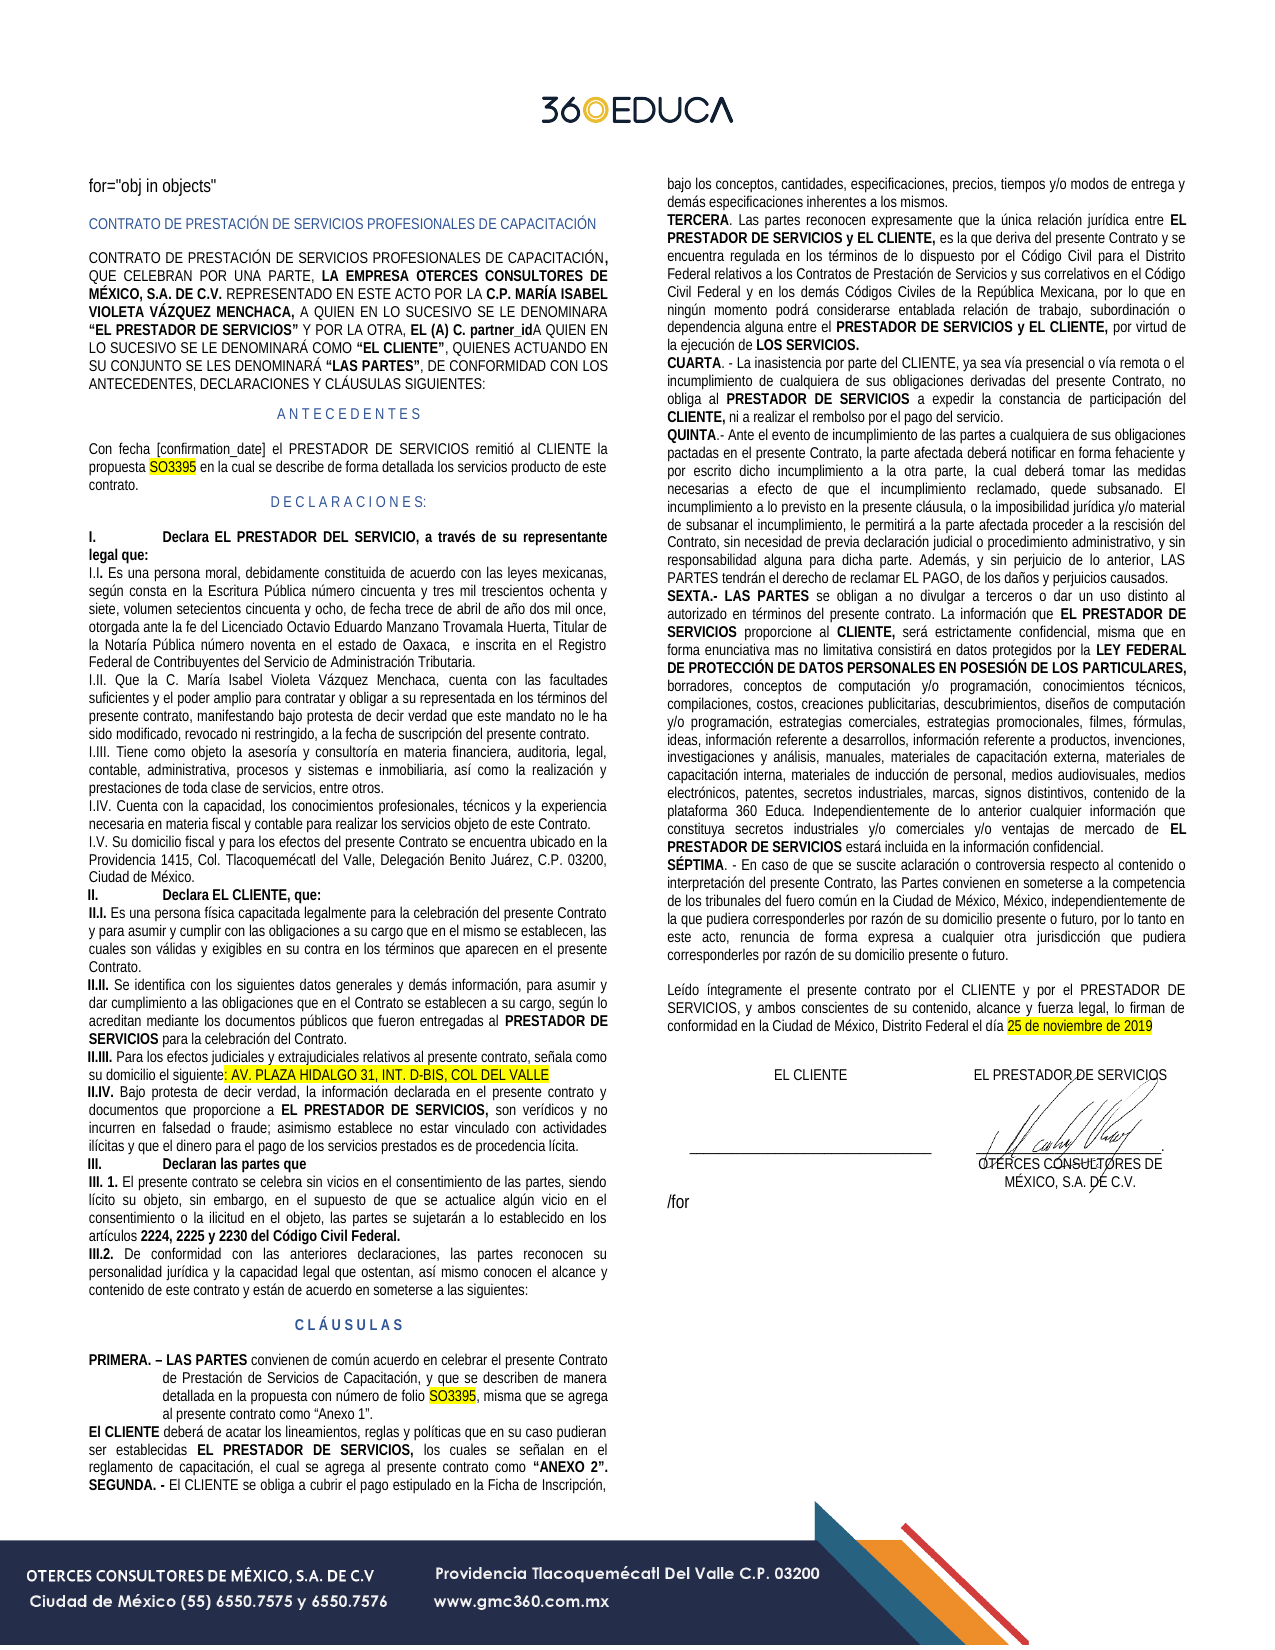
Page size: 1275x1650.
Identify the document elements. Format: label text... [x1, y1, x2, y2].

subtitle C L Á U S U L A S [89, 1316, 608, 1334]
text PRIMERA. – LAS PARTES convienen de común acuerdo en celebrar el presente Contrato de Prestación de Servicios de Capacitación, y que se describen de manera detallada en la propuesta con número de folio SO3395, misma que se agrega al presente contrato como “Anexo 1”. [89, 1351, 608, 1422]
table_cell __________________________. OTERCES CONSULTORES DE MÉXICO, S.A. DE C.V. [954, 1083, 978, 1191]
subtitle A N T E C E D E N T E S [89, 405, 608, 423]
text I.V. Su domicilio fiscal y para los efectos del presente Contrato se encuentra ubicado en la Providencia 1415, Col. Tlacoquemécatl del Valle, Delegación Benito Juárez, C.P. 03200, Ciudad de México. [89, 832, 608, 886]
table_cell __________________________. OTERCES CONSULTORES DE MÉXICO, S.A. DE C.V. [1164, 1083, 1186, 1191]
text I.IV. Cuenta con la capacidad, los conocimientos profesionales, técnicos y la experiencia necesaria en materia fiscal y contable para realizar los servicios objeto de este Contrato. [89, 797, 608, 832]
text QUINTA.- Ante el evento de incumplimiento de las partes a cualquiera de sus obligaciones pactadas en el presente Contrato, la parte afectada deberá notificar en forma fehaciente y por escrito dicho incumplimiento a la otra parte, la cual deberá tomar las medidas necesarias a efecto de que el incumplimiento reclamado, quede subsanado. El incumplimiento a lo previsto en la presente cláusula, o la imposibilidad jurídica y/o material de subsanar el incumplimiento, le permitirá a la parte afectada proceder a la rescisión del Contrato, sin necesidad de previa declaración judicial o procedimiento administrativo, y sin responsabilidad alguna para dicha parte. Además, y sin perjuicio de lo anterior, LAS PARTES tendrán el derecho de reclamar EL PAGO, de los daños y perjuicios causados. [667, 426, 1186, 587]
text III.2. De conformidad con las anteriores declaraciones, las partes reconocen su personalidad jurídica y la capacidad legal que ostentan, así mismo conocen el alcance y contenido de este contrato y están de acuerdo en someterse a las siguientes: [87, 1244, 608, 1298]
list Declara EL CLIENTE, que: [87, 886, 608, 904]
text II.II. Se identifica con los siguientes datos generales y demás información, para asumir y dar cumplimiento a las obligaciones que en el Contrato se establecen a su cargo, según lo acreditan mediante los documentos públicos que fueron entregadas al PRESTADOR DE SERVICIOS para la celebración del Contrato. [87, 976, 608, 1047]
text bajo los conceptos, cantidades, especificaciones, precios, tiempos y/o modos de entrega y demás especificaciones inherentes a los mismos. [667, 175, 1186, 211]
text SEXTA.- LAS PARTES se obligan a no divulgar a terceros o dar un uso distinto al autorizado en términos del presente contrato. La información que EL PRESTADOR DE SERVICIOS proporcione al CLIENTE, será estrictamente confidencial, misma que en forma enunciativa mas no limitativa consistirá en datos protegidos por la LEY FEDERAL DE PROTECCIÓN DE DATOS PERSONALES EN POSESIÓN DE LOS PARTICULARES, borradores, conceptos de computación y/o programación, conocimientos técnicos, compilaciones, costos, creaciones publicitarias, descubrimientos, diseños de computación y/o programación, estrategias comerciales, estrategias promocionales, filmes, fórmulas, ideas, información referente a desarrollos, información referente a productos, invenciones, investigaciones y análisis, manuales, materiales de capacitación externa, materiales de capacitación interna, materiales de inducción de personal, medios audiovisuales, medios electrónicos, patentes, secretos industriales, marcas, signos distintivos, contenido de la plataforma 360 Educa. Independientemente de lo anterior cualquier información que constituya secretos industriales y/o comerciales y/o ventajas de mercado de EL PRESTADOR DE SERVICIOS estará incluida en la información confidencial. [667, 587, 1186, 856]
text II.III. Para los efectos judiciales y extrajudiciales relativos al presente contrato, señala como su domicilio el siguiente: AV. PLAZA HIDALGO 31, INT. D-BIS, COL DEL VALLE [87, 1047, 608, 1083]
text TERCERA. Las partes reconocen expresamente que la única relación jurídica entre EL PRESTADOR DE SERVICIOS y EL CLIENTE, es la que deriva del presente Contrato y se encuentra regulada en los términos de lo dispuesto por el Código Civil para el Distrito Federal relativos a los Contratos de Prestación de Servicios y sus correlativos en el Código Civil Federal y en los demás Códigos Civiles de la República Mexicana, por lo que en ningún momento podrá considerarse entablada relación de trabajo, subordinación o dependencia alguna entre el PRESTADOR DE SERVICIOS y EL CLIENTE, por virtud de la ejecución de LOS SERVICIOS. [667, 211, 1186, 354]
subtitle D E C L A R A C I O N E S: [89, 493, 608, 511]
text I.III. Tiene como objeto la asesoría y consultoría en materia financiera, auditoria, legal, contable, administrativa, procesos y sistemas e inmobiliaria, así como la realización y prestaciones de toda clase de servicios, entre otros. [89, 743, 608, 797]
text Con fecha [confirmation_date] el PRESTADOR DE SERVICIOS remitió al CLIENTE la propuesta SO3395 en la cual se describe de forma detallada los servicios producto de este contrato. [89, 439, 608, 493]
picture [538, 73, 737, 149]
text CUARTA. - La inasistencia por parte del CLIENTE, ya sea vía presencial o vía remota o el incumplimiento de cualquiera de sus obligaciones derivadas del presente Contrato, no obliga al PRESTADOR DE SERVICIOS a expedir la constancia de participación del CLIENTE, ni a realizar el rembolso por el pago del servicio. [667, 354, 1186, 426]
text II.IV. Bajo protesta de decir verdad, la información declarada en el presente contrato y documentos que proporcione a EL PRESTADOR DE SERVICIOS, son verídicos y no incurren en falsedad o fraude; asimismo establece no estar vinculado con actividades ilícitas y que el dinero para el pago de los servicios prestados es de procedencia lícita. [87, 1083, 608, 1155]
table_header EL CLIENTE [667, 1065, 954, 1083]
text El CLIENTE deberá de acatar los lineamientos, reglas y políticas que en su caso pudieran ser establecidas EL PRESTADOR DE SERVICIOS, los cuales se señalan en el reglamento de capacitación, el cual se agrega al presente contrato como “ANEXO 2”. SEGUNDA. - El CLIENTE se obliga a cubrir el pago estipulado en la Ficha de Inscripción, [89, 1422, 608, 1494]
list Declara EL PRESTADOR DEL SERVICIO, a través de su representante legal que: [89, 528, 608, 564]
text I.II. Que la C. María Isabel Violeta Vázquez Menchaca, cuenta con las facultades suficientes y el poder amplio para contratar y obligar a su representada en los términos del presente contrato, manifestando bajo protesta de decir verdad que este mandato no le ha sido modificado, revocado ni restringido, a la fecha de suscripción del presente contrato. [89, 671, 608, 743]
text Leído íntegramente el presente contrato por el CLIENTE y por el PRESTADOR DE SERVICIOS, y ambos conscientes de su contenido, alcance y fuerza legal, lo firman de conformidad en la Ciudad de México, Distrito Federal el día 25 de noviembre de 2019 [667, 981, 1186, 1035]
table_header EL PRESTADOR DE SERVICIOS [954, 1065, 1186, 1083]
subtitle CONTRATO DE PRESTACIÓN DE SERVICIOS PROFESIONALES DE CAPACITACIÓN [89, 214, 608, 232]
text III. 1. El presente contrato se celebra sin vicios en el consentimiento de las partes, siendo lícito su objeto, sin embargo, en el supuesto de que se actualice algún vicio en el consentimiento o la ilicitud en el objeto, las partes se sujetarán a lo establecido en los artículos 2224, 2225 y 2230 del Código Civil Federal. [87, 1173, 608, 1244]
text I.I. Es una persona moral, debidamente constituida de acuerdo con las leyes mexicanas, según consta en la Escritura Pública número cincuenta y tres mil trescientos ochenta y siete, volumen setecientos cincuenta y ocho, de fecha trece de abril de año dos mil once, otorgada ante la fe del Licenciado Octavio Eduardo Manzano Trovamala Huerta, Titular de la Notaría Pública número noventa en el estado de Oaxaca, e inscrita en el Registro Federal de Contribuyentes del Servicio de Administración Tributaria. [89, 564, 608, 671]
text /for [667, 1191, 1186, 1212]
text SÉPTIMA. - En caso de que se suscite aclaración o controversia respecto al contenido o interpretación del presente Contrato, las Partes convienen en someterse a la competencia de los tribunales del fuero común en la Ciudad de México, México, independientemente de la que pudiera corresponderles por razón de su domicilio presente o futuro, por lo tanto en este acto, renuncia de forma expresa a cualquier otra jurisdicción que pudiera corresponderles por razón de su domicilio presente o futuro. [667, 856, 1186, 963]
list Declaran las partes que [87, 1155, 608, 1173]
text for="obj in objects" [89, 175, 608, 196]
text II.I. Es una persona física capacitada legalmente para la celebración del presente Contrato y para asumir y cumplir con las obligaciones a su cargo que en el mismo se establecen, las cuales son válidas y exigibles en su contra en los términos que aparecen en el presente Contrato. [87, 904, 608, 976]
picture [978, 1066, 1164, 1199]
picture [0, 1496, 1098, 1645]
table_cell __________________________________ [667, 1083, 954, 1191]
text CONTRATO DE PRESTACIÓN DE SERVICIOS PROFESIONALES DE CAPACITACIÓN, QUE CELEBRAN POR UNA PARTE, LA EMPRESA OTERCES CONSULTORES DE MÉXICO, S.A. DE C.V. REPRESENTADO EN ESTE ACTO POR LA C.P. MARÍA ISABEL VIOLETA VÁZQUEZ MENCHACA, A QUIEN EN LO SUCESIVO SE LE DENOMINARA “EL PRESTADOR DE SERVICIOS” Y POR LA OTRA, EL (A) C. partner_idA QUIEN EN LO SUCESIVO SE LE DENOMINARÁ COMO “EL CLIENTE”, QUIENES ACTUANDO EN SU CONJUNTO SE LES DENOMINARÁ “LAS PARTES”, DE CONFORMIDAD CON LOS ANTECEDENTES, DECLARACIONES Y CLÁUSULAS SIGUIENTES: [89, 249, 608, 392]
